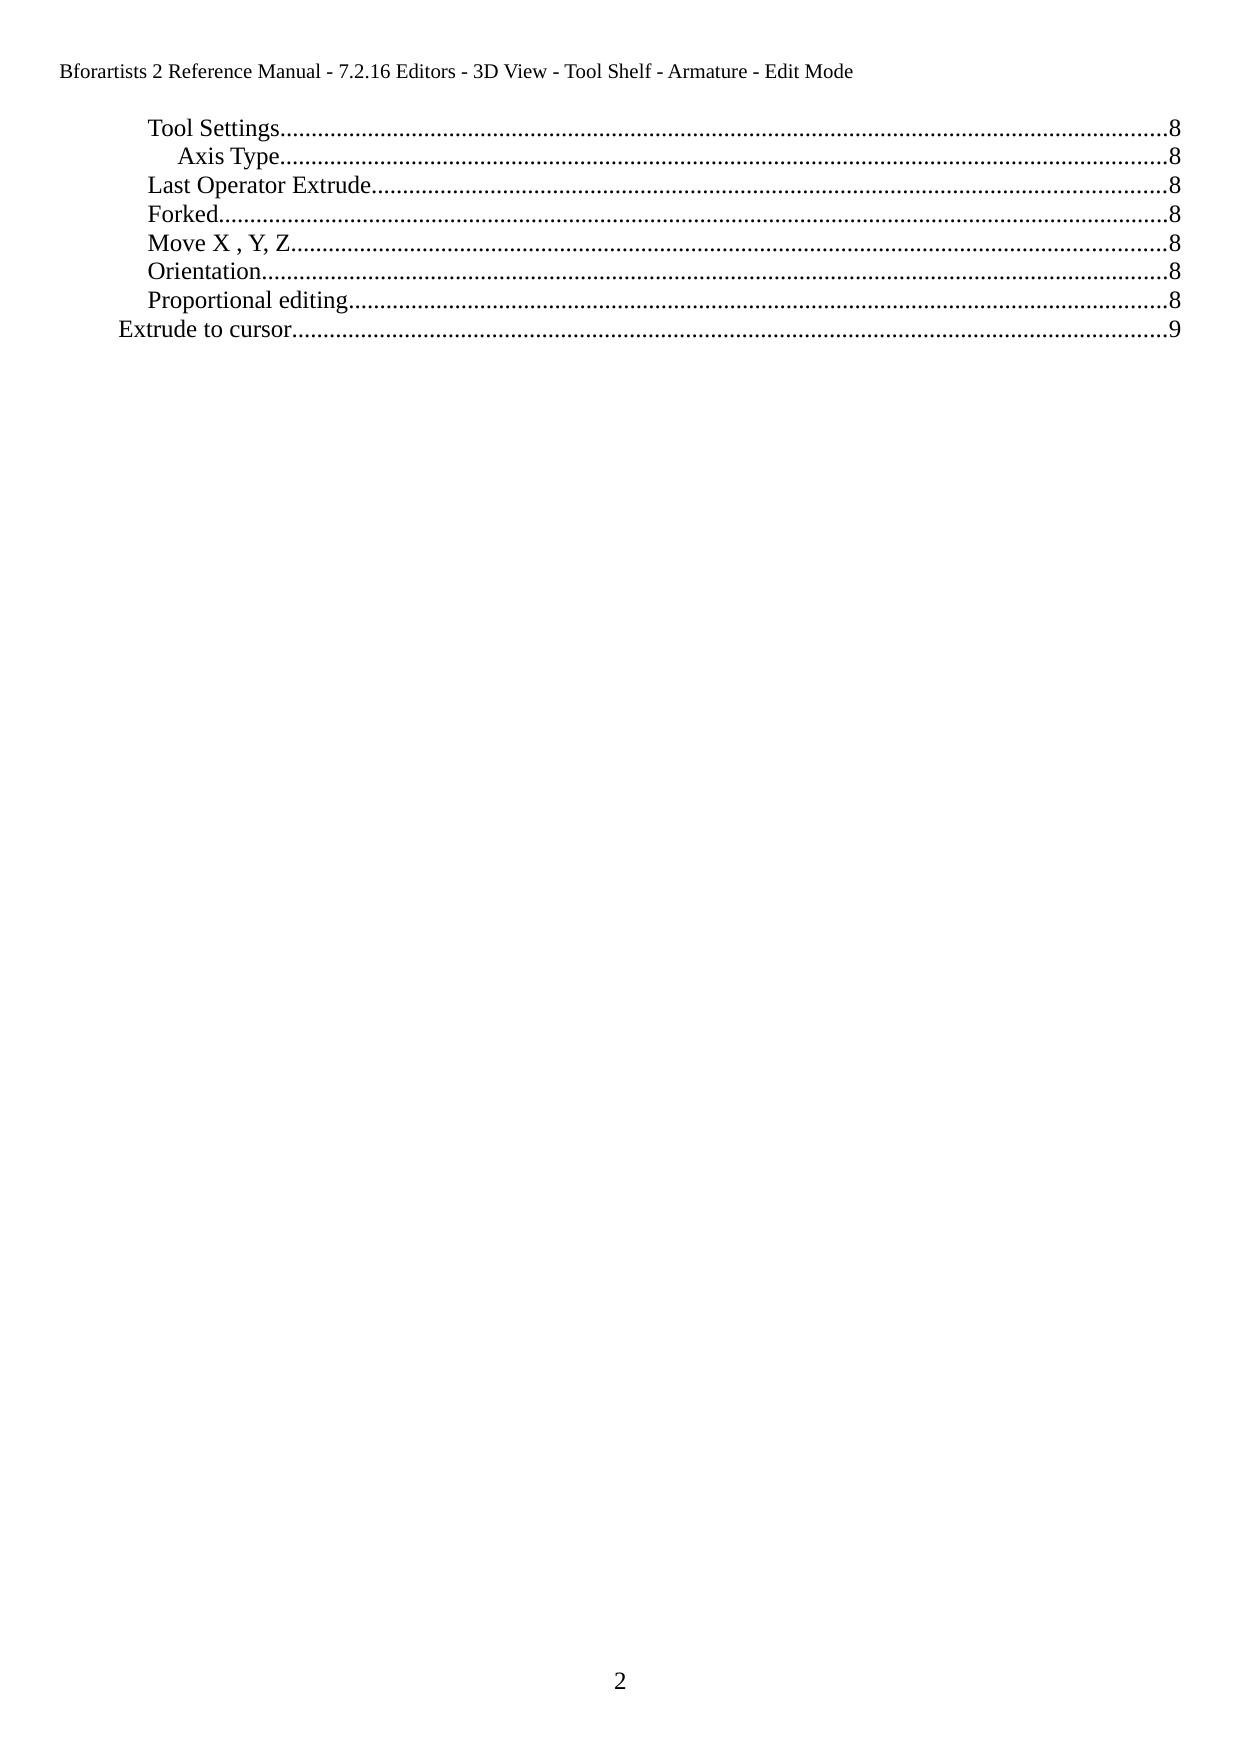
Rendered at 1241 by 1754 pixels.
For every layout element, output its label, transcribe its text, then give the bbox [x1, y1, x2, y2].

text Last Operator Extrude 8 [147, 170, 1181, 199]
text Extrude to cursor 9 [118, 314, 1181, 343]
text Orientation 8 [147, 256, 1181, 285]
text Tool Settings 8 [147, 113, 1181, 141]
text Move X , Y, Z 8 [147, 228, 1181, 256]
text Axis Type 8 [177, 141, 1181, 170]
text Proportional editing 8 [147, 285, 1181, 314]
text Forked 8 [147, 199, 1181, 228]
